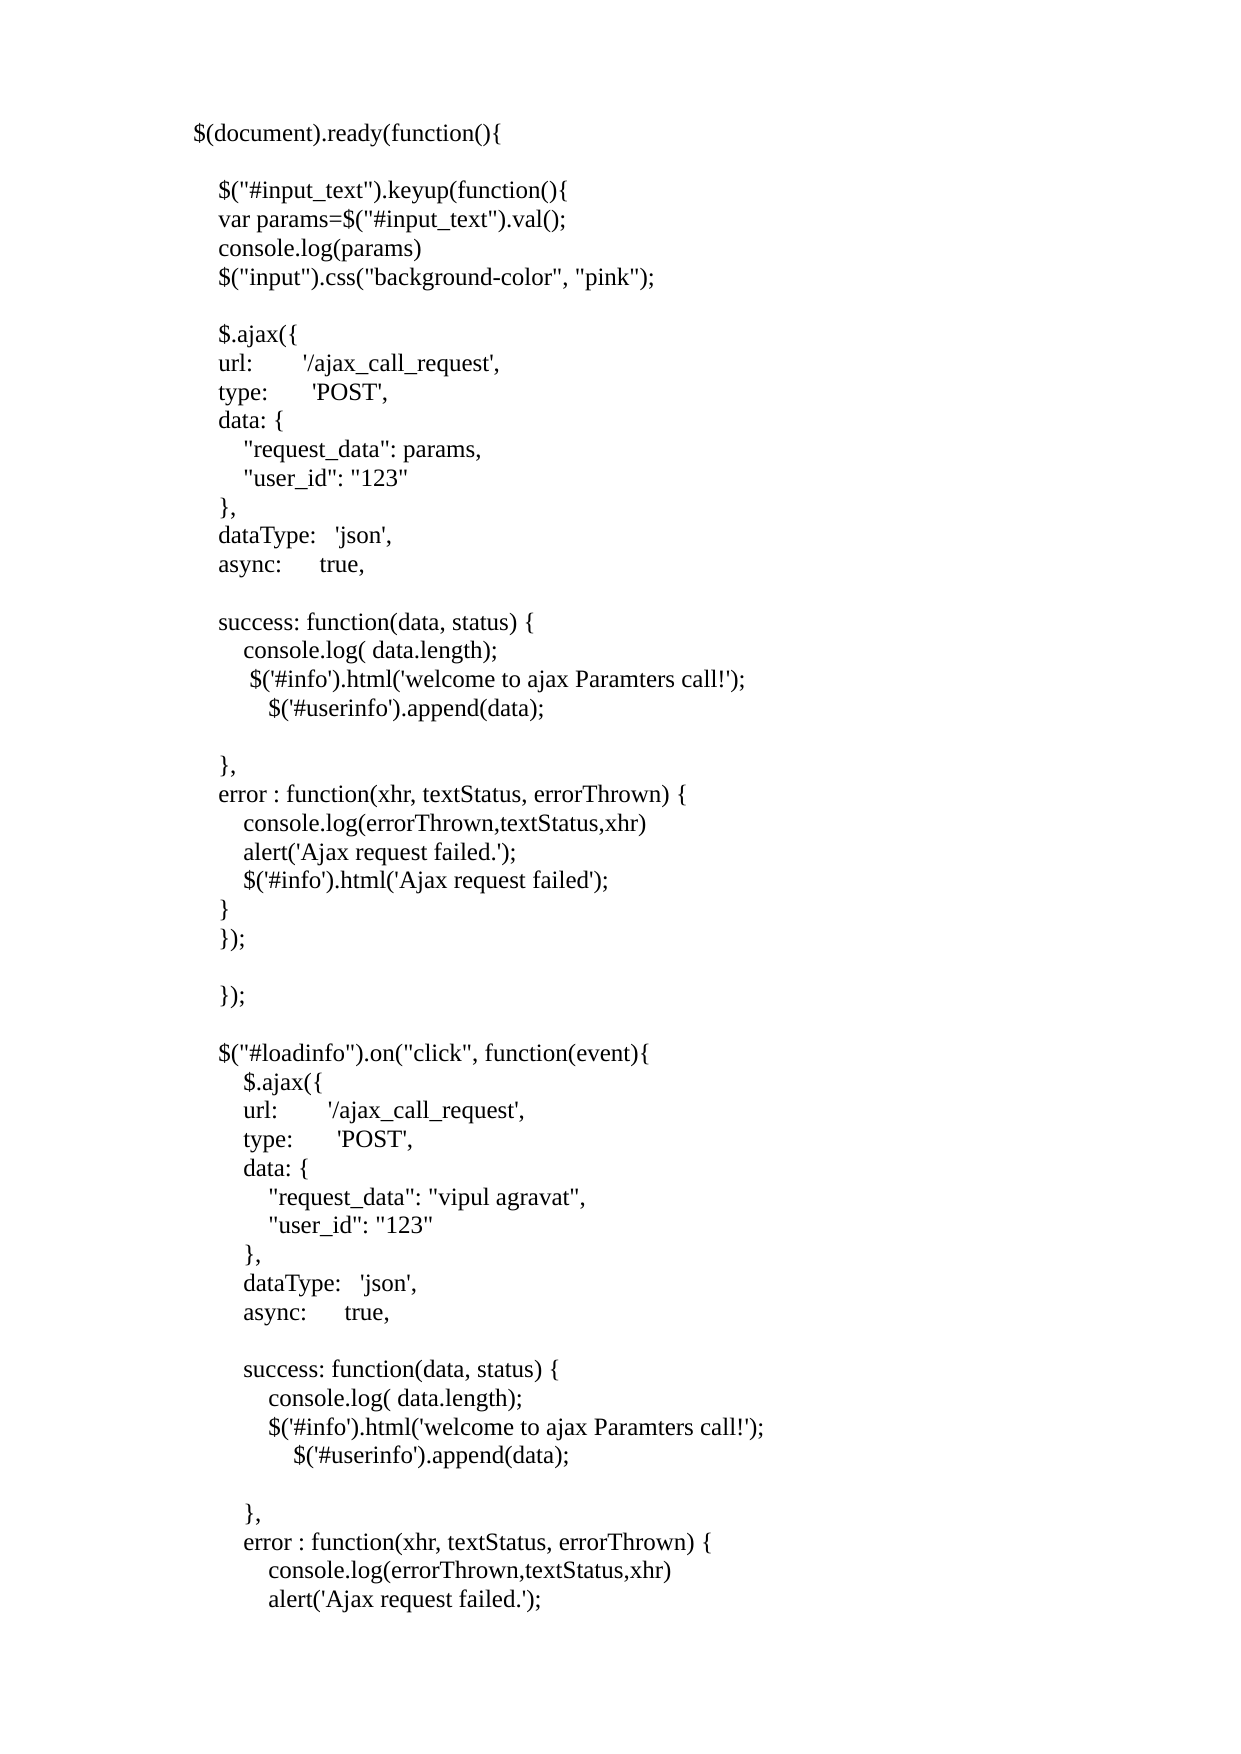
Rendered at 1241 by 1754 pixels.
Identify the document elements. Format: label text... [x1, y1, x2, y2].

text $(document).ready(function(){ [118, 118, 1122, 147]
text "request_data": "vipul agravat", [118, 1182, 1122, 1211]
text }, [118, 751, 1122, 779]
text }); [118, 923, 1122, 952]
text var params=$("#input_text").val(); [118, 204, 1122, 233]
text $("input").css("background-color", "pink"); [118, 262, 1122, 291]
text console.log(errorThrown,textStatus,xhr) [118, 808, 1122, 837]
text $("#loadinfo").on("click", function(event){ [118, 1038, 1122, 1067]
text console.log(errorThrown,textStatus,xhr) [118, 1556, 1122, 1584]
text } [118, 894, 1122, 923]
text url: '/ajax_call_request', [118, 348, 1122, 377]
text type: 'POST', [118, 377, 1122, 406]
text console.log(params) [118, 233, 1122, 262]
text console.log( data.length); [118, 636, 1122, 664]
text }, [118, 1498, 1122, 1527]
text }, [118, 1239, 1122, 1268]
text data: { [118, 1153, 1122, 1182]
text async: true, [118, 1297, 1122, 1326]
text success: function(data, status) { [118, 1354, 1122, 1383]
text console.log( data.length); [118, 1383, 1122, 1412]
text $.ajax({ [118, 1067, 1122, 1096]
text $('#info').html('welcome to ajax Paramters call!'); [118, 1412, 1122, 1441]
text alert('Ajax request failed.'); [118, 837, 1122, 866]
text }); [118, 981, 1122, 1009]
text $('#info').html('welcome to ajax Paramters call!'); [118, 664, 1122, 693]
text dataType: 'json', [118, 1268, 1122, 1297]
text async: true, [118, 549, 1122, 578]
text }, [118, 492, 1122, 521]
text dataType: 'json', [118, 521, 1122, 549]
text "user_id": "123" [118, 1211, 1122, 1239]
text url: '/ajax_call_request', [118, 1096, 1122, 1124]
text error : function(xhr, textStatus, errorThrown) { [118, 779, 1122, 808]
text $('#userinfo').append(data); [118, 693, 1122, 722]
text "user_id": "123" [118, 463, 1122, 492]
text "request_data": params, [118, 434, 1122, 463]
text $("#input_text").keyup(function(){ [118, 176, 1122, 204]
text type: 'POST', [118, 1124, 1122, 1153]
text $('#info').html('Ajax request failed'); [118, 866, 1122, 894]
text $('#userinfo').append(data); [118, 1441, 1122, 1469]
text data: { [118, 406, 1122, 434]
text $.ajax({ [118, 319, 1122, 348]
text success: function(data, status) { [118, 607, 1122, 636]
text error : function(xhr, textStatus, errorThrown) { [118, 1527, 1122, 1556]
text alert('Ajax request failed.'); [118, 1584, 1122, 1613]
